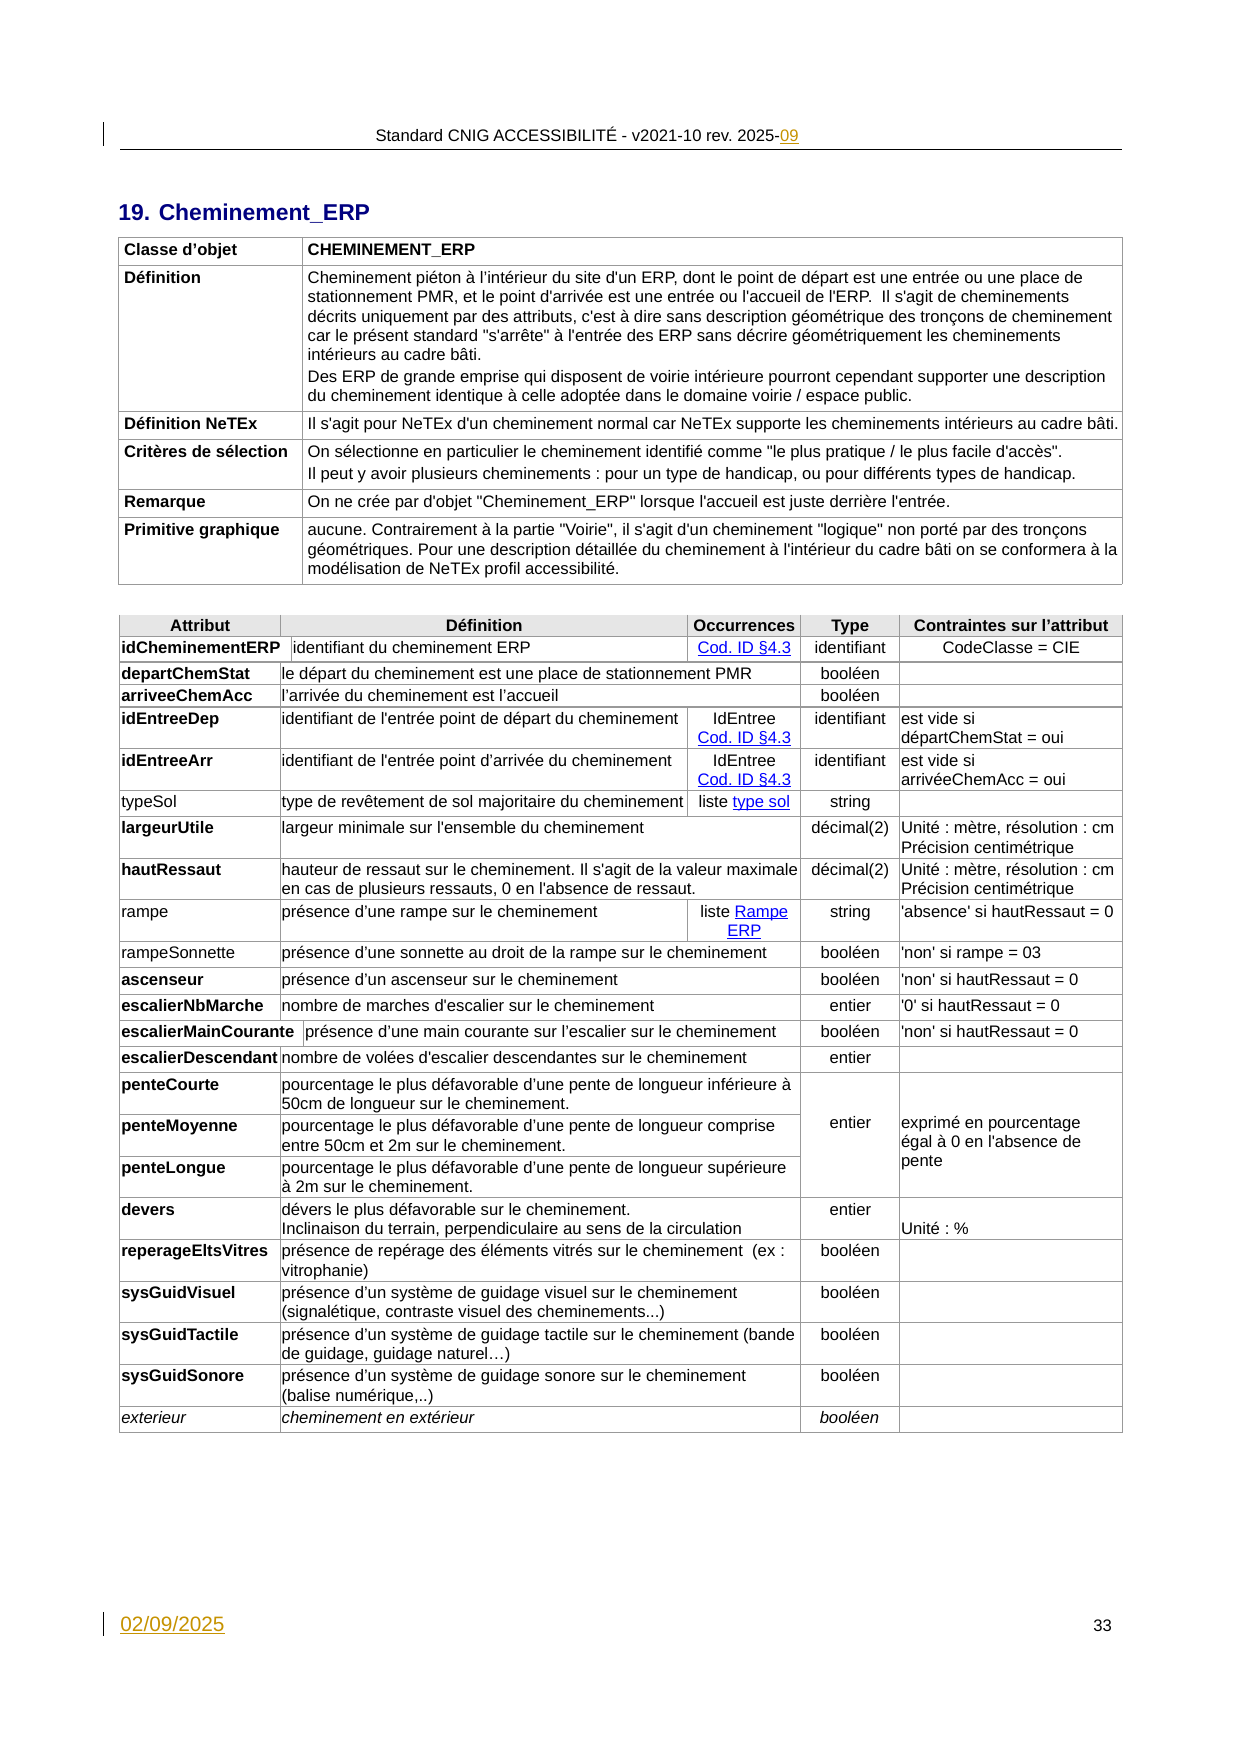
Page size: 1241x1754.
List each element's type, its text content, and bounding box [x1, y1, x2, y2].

table_cell escalierDescendant [120, 1047, 280, 1072]
table_cell est vide si arrivéeChemAcc = oui [900, 749, 1122, 790]
table_cell présence d’un système de guidage sonore sur le cheminement (balise numérique,..) [281, 1365, 800, 1406]
table_cell penteLongue [120, 1157, 280, 1197]
table_cell largeurUtile [120, 817, 280, 858]
table_cell rampe [120, 900, 280, 941]
table_cell identifiant [801, 637, 899, 661]
table_cell booléen [801, 942, 899, 967]
table_cell booléen [801, 1323, 899, 1364]
table_cell largeur minimale sur l'ensemble du cheminement [281, 817, 800, 858]
table_cell ascenseur [120, 968, 280, 993]
table_cell présence d’une sonnette au droit de la rampe sur le cheminement [281, 942, 800, 967]
table_cell présence d’un ascenseur sur le cheminement [281, 968, 800, 993]
table_cell dévers le plus défavorable sur le cheminement. Inclinaison du terrain, perpendiculaire au sens de la circulation [281, 1198, 800, 1239]
table_cell escalierMainCourante [120, 1021, 303, 1046]
table_cell booléen [801, 1240, 899, 1281]
table_cell Il s'agit pour NeTEx d'un cheminement normal car NeTEx supporte les cheminements intérieurs au cadre bâti. [303, 412, 1122, 439]
table_cell est vide si départChemStat = oui [900, 708, 1122, 748]
table_cell nombre de marches d'escalier sur le cheminement [281, 995, 800, 1020]
table_cell [900, 663, 1122, 684]
table_cell Cheminement piéton à l’intérieur du site d'un ERP, dont le point de départ est une entrée ou une place de stationnement PMR, et le point d'arrivée est une entrée ou l'accueil de l'ERP. Il s'agit de cheminements décrits uniquement par des attributs, c'est à dire sans description géométrique des tronçons de cheminement car le présent standard "s'arrête" à l'entrée des ERP sans décrire géométriquement les cheminements intérieurs au cadre bâti. Des ERP de grande emprise qui disposent de voirie intérieure pourront cependant supporter une description du cheminement identique à celle adoptée dans le domaine voirie / espace public. [303, 266, 1122, 411]
table_cell On sélectionne en particulier le cheminement identifié comme "le plus pratique / le plus facile d'accès". Il peut y avoir plusieurs cheminements : pour un type de handicap, ou pour différents types de handicap. [303, 440, 1122, 489]
table_cell Définition [119, 266, 302, 411]
table_cell typeSol [120, 791, 280, 816]
table_cell identifiant de l'entrée point d’arrivée du cheminement [281, 749, 687, 790]
table_cell Critères de sélection [119, 440, 302, 489]
table_cell rampeSonnette [120, 942, 280, 967]
table_cell devers [120, 1198, 280, 1239]
table_cell [900, 1323, 1122, 1364]
table_header Occurrences [688, 615, 800, 636]
table_cell aucune. Contrairement à la partie "Voirie", il s'agit d'un cheminement "logique" non porté par des tronçons géométriques. Pour une description détaillée du cheminement à l'intérieur du cadre bâti on se conformera à la modélisation de NeTEx profil accessibilité. [303, 518, 1122, 583]
table_cell Unité : mètre, résolution : cm Précision centimétrique [900, 859, 1122, 899]
table_cell booléen [801, 968, 899, 993]
table_cell pourcentage le plus défavorable d’une pente de longueur supérieure à 2m sur le cheminement. [281, 1157, 800, 1197]
table_cell [900, 1282, 1122, 1322]
table_cell présence d’une rampe sur le cheminement [281, 900, 687, 941]
table_cell type de revêtement de sol majoritaire du cheminement [281, 791, 687, 816]
table_cell Définition NeTEx [119, 412, 302, 439]
table_cell sysGuidSonore [120, 1365, 280, 1406]
table_cell identifiant du cheminement ERP [292, 637, 687, 661]
table_cell penteMoyenne [120, 1115, 280, 1156]
table_header CHEMINEMENT_ERP [303, 238, 1122, 265]
table_cell [900, 1240, 1122, 1281]
table_cell booléen [801, 1407, 899, 1432]
table_header Attribut [120, 615, 280, 636]
table_header Type [801, 615, 899, 636]
table_cell présence d’un système de guidage tactile sur le cheminement (bande de guidage, guidage naturel…) [281, 1323, 800, 1364]
table_cell sysGuidVisuel [120, 1282, 280, 1322]
table_cell reperageEltsVitres [120, 1240, 280, 1281]
table_header Contraintes sur l’attribut [900, 615, 1122, 636]
table_cell entier [801, 1198, 899, 1239]
table_cell exterieur [120, 1407, 280, 1432]
table_cell Cod. ID §4.3 [688, 637, 800, 661]
table_cell identifiant [801, 708, 899, 748]
subtitle Cheminement_ERP [118, 199, 1122, 225]
table_cell idCheminementERP [120, 637, 291, 661]
table_cell 'absence' si hautRessaut = 0 [900, 900, 1122, 941]
table_cell booléen [801, 663, 899, 684]
table_cell idEntreeDep [120, 708, 280, 748]
table_cell identifiant de l'entrée point de départ du cheminement [281, 708, 687, 748]
table_cell le départ du cheminement est une place de stationnement PMR [281, 663, 800, 684]
table_cell entier [801, 1047, 899, 1072]
table_cell departChemStat [120, 663, 280, 684]
table_header Définition [281, 615, 687, 636]
table_cell [900, 1407, 1122, 1432]
table_cell entier [801, 995, 899, 1020]
table_cell Unité : % [900, 1198, 1122, 1239]
table_cell identifiant [801, 749, 899, 790]
table_cell cheminement en extérieur [281, 1407, 800, 1432]
table_cell penteCourte [120, 1073, 280, 1114]
table_cell [900, 1365, 1122, 1406]
table_cell liste Rampe ERP [688, 900, 800, 941]
table_cell booléen [801, 1021, 899, 1046]
table_cell [900, 791, 1122, 816]
table_cell 'non' si hautRessaut = 0 [900, 968, 1122, 993]
table_cell booléen [801, 1365, 899, 1406]
table_cell 'non' si rampe = 03 [900, 942, 1122, 967]
table_cell pourcentage le plus défavorable d’une pente de longueur inférieure à 50cm de longueur sur le cheminement. [281, 1073, 800, 1114]
table_cell '0' si hautRessaut = 0 [900, 995, 1122, 1020]
table_cell [900, 685, 1122, 706]
table_cell présence d’une main courante sur l’escalier sur le cheminement [304, 1021, 800, 1046]
table_cell l’arrivée du cheminement est l’accueil [281, 685, 800, 706]
table_cell CodeClasse = CIE [900, 637, 1122, 661]
table_cell IdEntree Cod. ID §4.3 [688, 749, 800, 790]
table_header Classe d’objet [119, 238, 302, 265]
table_cell liste type sol [688, 791, 800, 816]
table_cell sysGuidTactile [120, 1323, 280, 1364]
table_cell booléen [801, 1282, 899, 1322]
table_cell présence d’un système de guidage visuel sur le cheminement (signalétique, contraste visuel des cheminements...) [281, 1282, 800, 1322]
table_cell IdEntree Cod. ID §4.3 [688, 708, 800, 748]
table_cell nombre de volées d'escalier descendantes sur le cheminement [281, 1047, 800, 1072]
table_cell hauteur de ressaut sur le cheminement. Il s'agit de la valeur maximale en cas de plusieurs ressauts, 0 en l'absence de ressaut. [281, 859, 800, 899]
table_cell Remarque [119, 490, 302, 517]
table_cell string [801, 791, 899, 816]
table_cell [900, 1047, 1122, 1072]
table_cell Unité : mètre, résolution : cm Précision centimétrique [900, 817, 1122, 858]
table_cell hautRessaut [120, 859, 280, 899]
table_cell string [801, 900, 899, 941]
table_cell Primitive graphique [119, 518, 302, 583]
table_cell décimal(2) [801, 859, 899, 899]
table_cell exprimé en pourcentage égal à 0 en l'absence de pente [900, 1073, 1122, 1197]
table_cell présence de repérage des éléments vitrés sur le cheminement (ex : vitrophanie) [281, 1240, 800, 1281]
table_cell entier [801, 1073, 899, 1197]
table_cell On ne crée par d'objet "Cheminement_ERP" lorsque l'accueil est juste derrière l'entrée. [303, 490, 1122, 517]
table_cell escalierNbMarche [120, 995, 280, 1020]
table_cell 'non' si hautRessaut = 0 [900, 1021, 1122, 1046]
table_cell idEntreeArr [120, 749, 280, 790]
table_cell arriveeChemAcc [120, 685, 280, 706]
table_cell pourcentage le plus défavorable d’une pente de longueur comprise entre 50cm et 2m sur le cheminement. [281, 1115, 800, 1156]
table_cell décimal(2) [801, 817, 899, 858]
table_cell booléen [801, 685, 899, 706]
